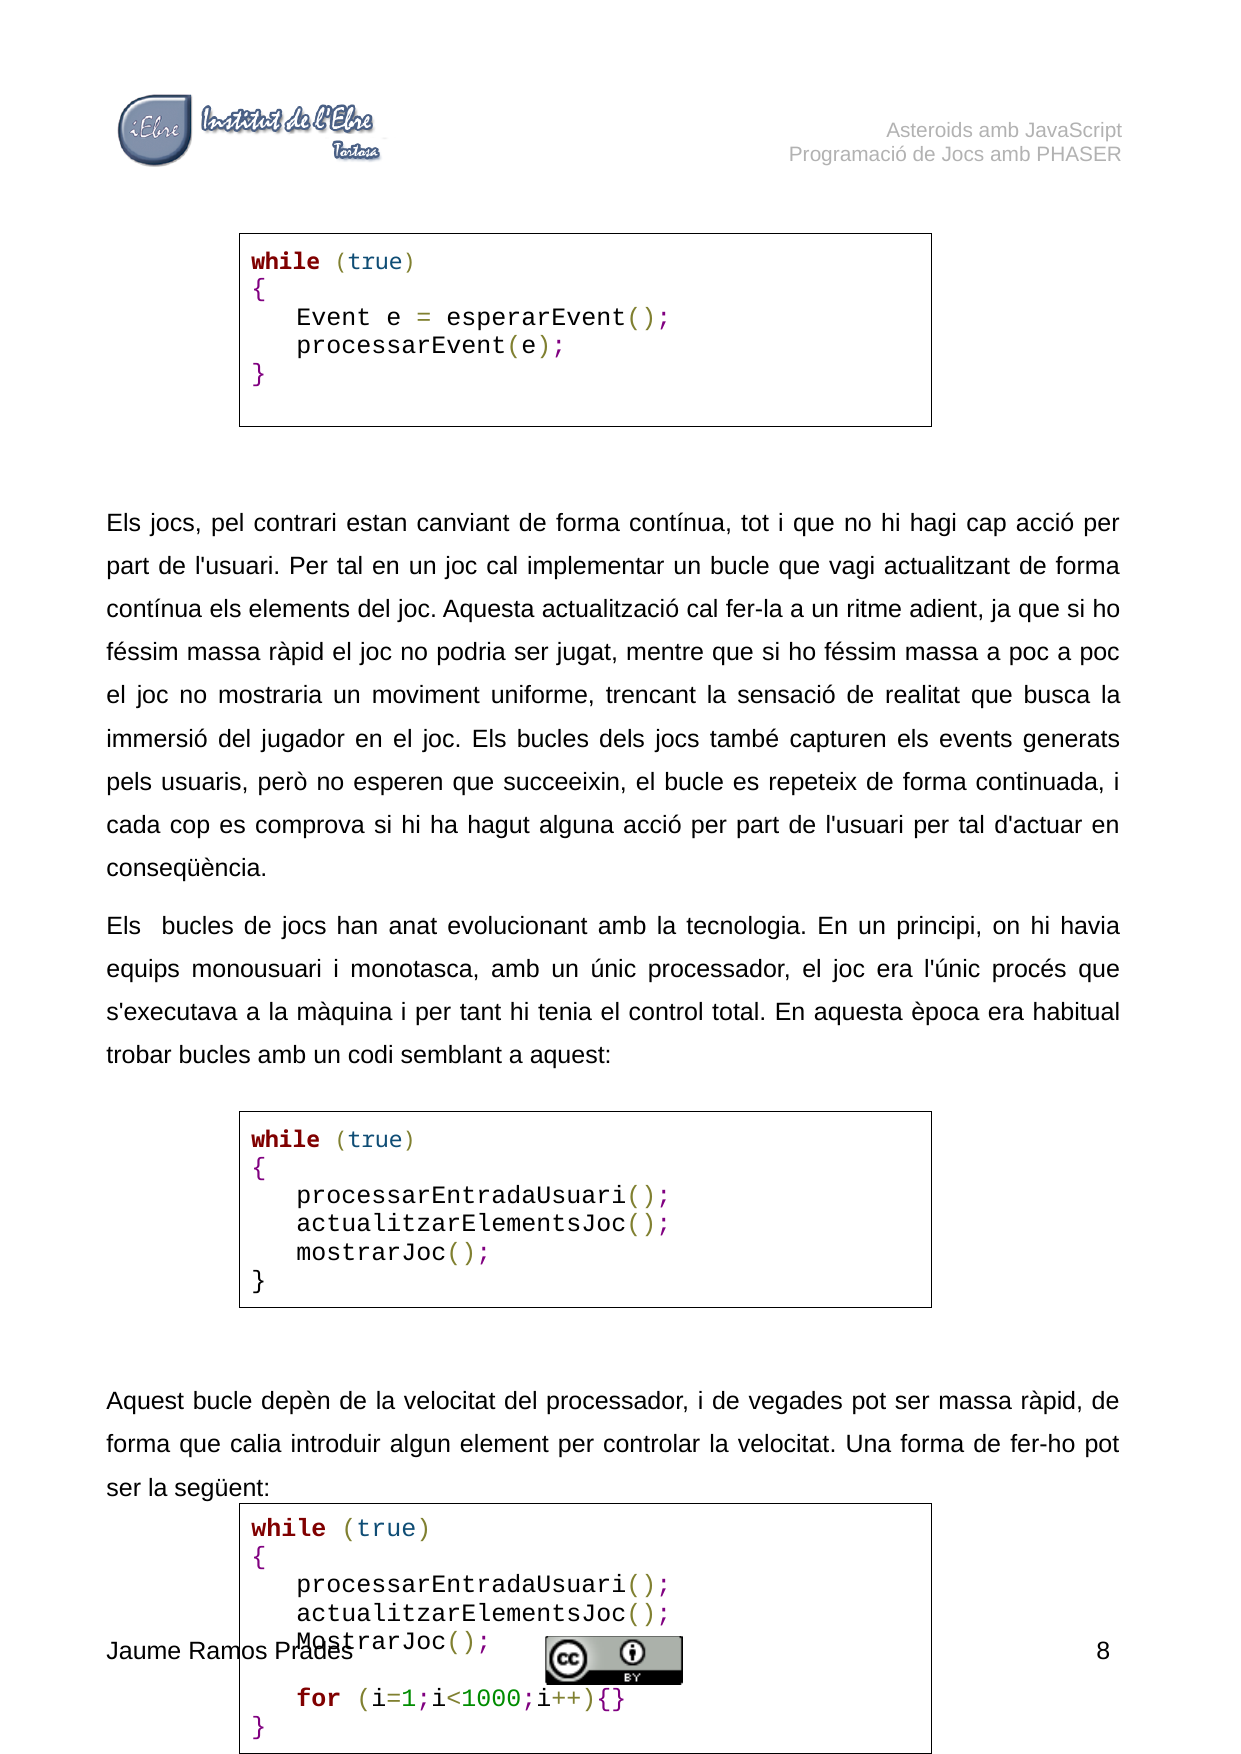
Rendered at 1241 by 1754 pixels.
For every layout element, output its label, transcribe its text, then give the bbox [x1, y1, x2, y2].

picture [545, 1636, 683, 1685]
text Els jocs, pel contrari estan canviant de forma contínua, tot i que no hi hagi cap acció per part de l'usuari. Per tal en un joc cal implementar un bucle que vagi actualitzant de forma contínua els elements del joc. Aquesta actualització cal fer-la a un ritme adient, ja que si ho féssim massa ràpid el joc no podria ser jugat, mentre que si ho féssim massa a poc a poc el joc no mostraria un moviment uniforme, trencant la sensació de realitat que busca la immersió del jugador en el joc. Els bucles dels jocs també capturen els events generats pels usuaris, però no esperen que succeeixin, el bucle es repeteix de forma continuada, i cada cop es comprova si hi ha hagut alguna acció per part de l'usuari per tal d'actuar en conseqüència. [106, 508, 1122, 882]
text Els bucles de jocs han anat evolucionant amb la tecnologia. En un principi, on hi havia equips monousuari i monotasca, amb un únic processador, el joc era l'únic procés que s'executava a la màquina i per tant hi tenia el control total. En aquesta època era habitual trobar bucles amb un codi semblant a aquest: [106, 911, 1122, 1069]
picture [106, 79, 397, 181]
text Aquest bucle depèn de la velocitat del processador, i de vegades pot ser massa ràpid, de forma que calia introduir algun element per controlar la velocitat. Una forma de fer-ho pot ser la següent: [106, 1386, 1122, 1501]
